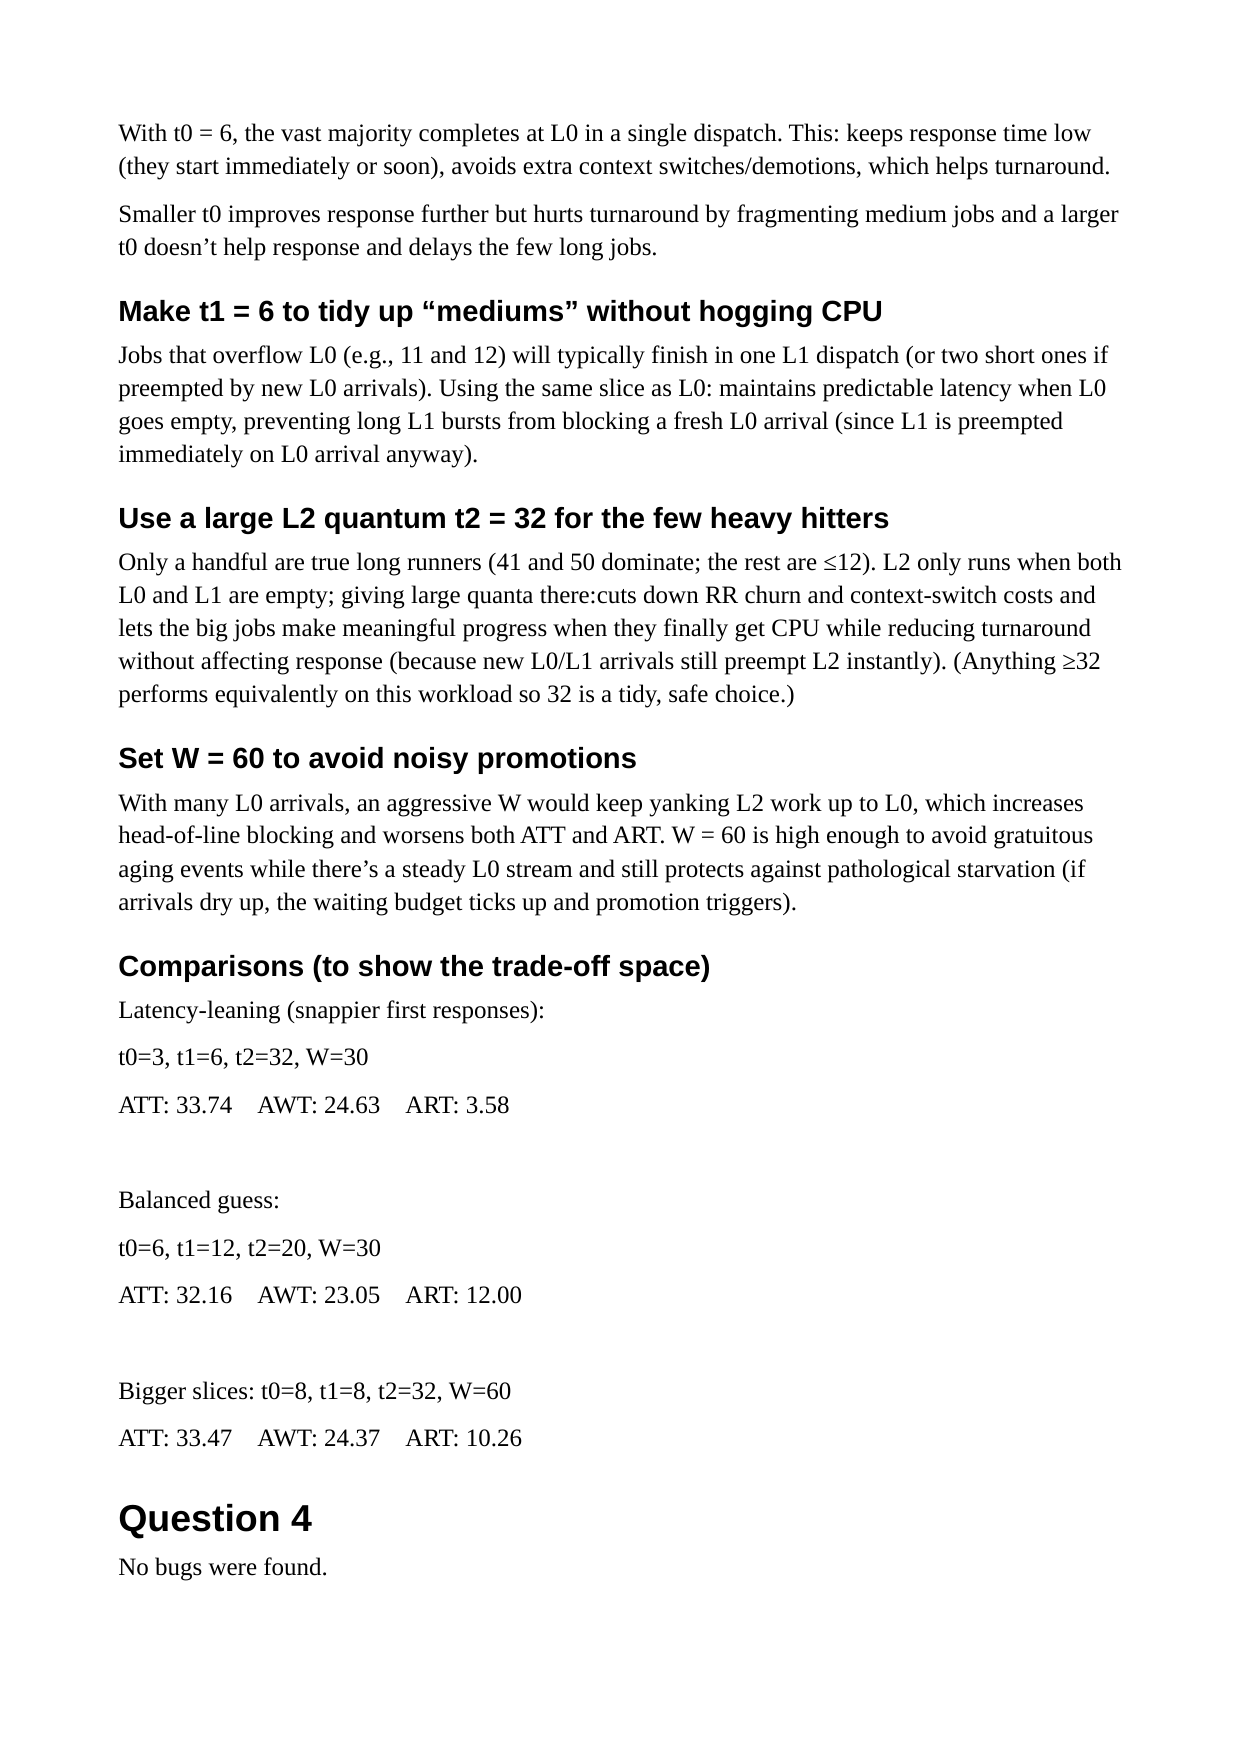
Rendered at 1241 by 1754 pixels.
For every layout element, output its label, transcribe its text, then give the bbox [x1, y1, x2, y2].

subtitle Comparisons (to show the trade-off space) [118, 949, 1122, 982]
subtitle Set W = 60 to avoid noisy promotions [118, 742, 1122, 775]
text ATT: 32.16 AWT: 23.05 ART: 12.00 [118, 1281, 1122, 1309]
text t0=3, t1=6, t2=32, W=30 [118, 1042, 1122, 1071]
subtitle Use a large L2 quantum t2 = 32 for the few heavy hitters [118, 501, 1122, 535]
subtitle Make t1 = 6 to tidy up “mediums” without hogging CPU [118, 294, 1122, 327]
text Latency-leaning (snappier first responses): [118, 995, 1122, 1024]
text Bigger slices: t0=8, t1=8, t2=32, W=60 [118, 1376, 1122, 1404]
text With t0 = 6, the vast majority completes at L0 in a single dispatch. This: keeps response time low (they start immediately or soon), avoids extra context switches/demotions, which helps turnaround. [118, 118, 1122, 180]
text Balanced guess: [118, 1185, 1122, 1214]
text ATT: 33.74 AWT: 24.63 ART: 3.58 [118, 1090, 1122, 1119]
subtitle Question 4 [118, 1496, 1122, 1539]
text Only a handful are true long runners (41 and 50 dominate; the rest are ≤12). L2 only runs when both L0 and L1 are empty; giving large quanta there:cuts down RR churn and context-switch costs and lets the big jobs make meaningful progress when they finally get CPU while reducing turnaround without affecting response (because new L0/L1 arrivals still preempt L2 instantly). (Anything ≥32 performs equivalently on this workload so 32 is a tidy, safe choice.) [118, 547, 1122, 708]
text No bugs were found. [118, 1552, 1122, 1580]
text t0=6, t1=12, t2=20, W=30 [118, 1233, 1122, 1262]
text With many L0 arrivals, an aggressive W would keep yanking L2 work up to L0, which increases head-of-line blocking and worsens both ATT and ART. W = 60 is high enough to avoid gratuitous aging events while there’s a steady L0 stream and still protects against pathological starvation (if arrivals dry up, the waiting budget ticks up and promotion triggers). [118, 788, 1122, 915]
text Smaller t0 improves response further but hurts turnaround by fragmenting medium jobs and a larger t0 doesn’t help response and delays the few long jobs. [118, 199, 1122, 261]
text Jobs that overflow L0 (e.g., 11 and 12) will typically finish in one L1 dispatch (or two short ones if preempted by new L0 arrivals). Using the same slice as L0: maintains predictable latency when L0 goes empty, preventing long L1 bursts from blocking a fresh L0 arrival (since L1 is preempted immediately on L0 arrival anyway). [118, 340, 1122, 468]
text ATT: 33.47 AWT: 24.37 ART: 10.26 [118, 1423, 1122, 1452]
